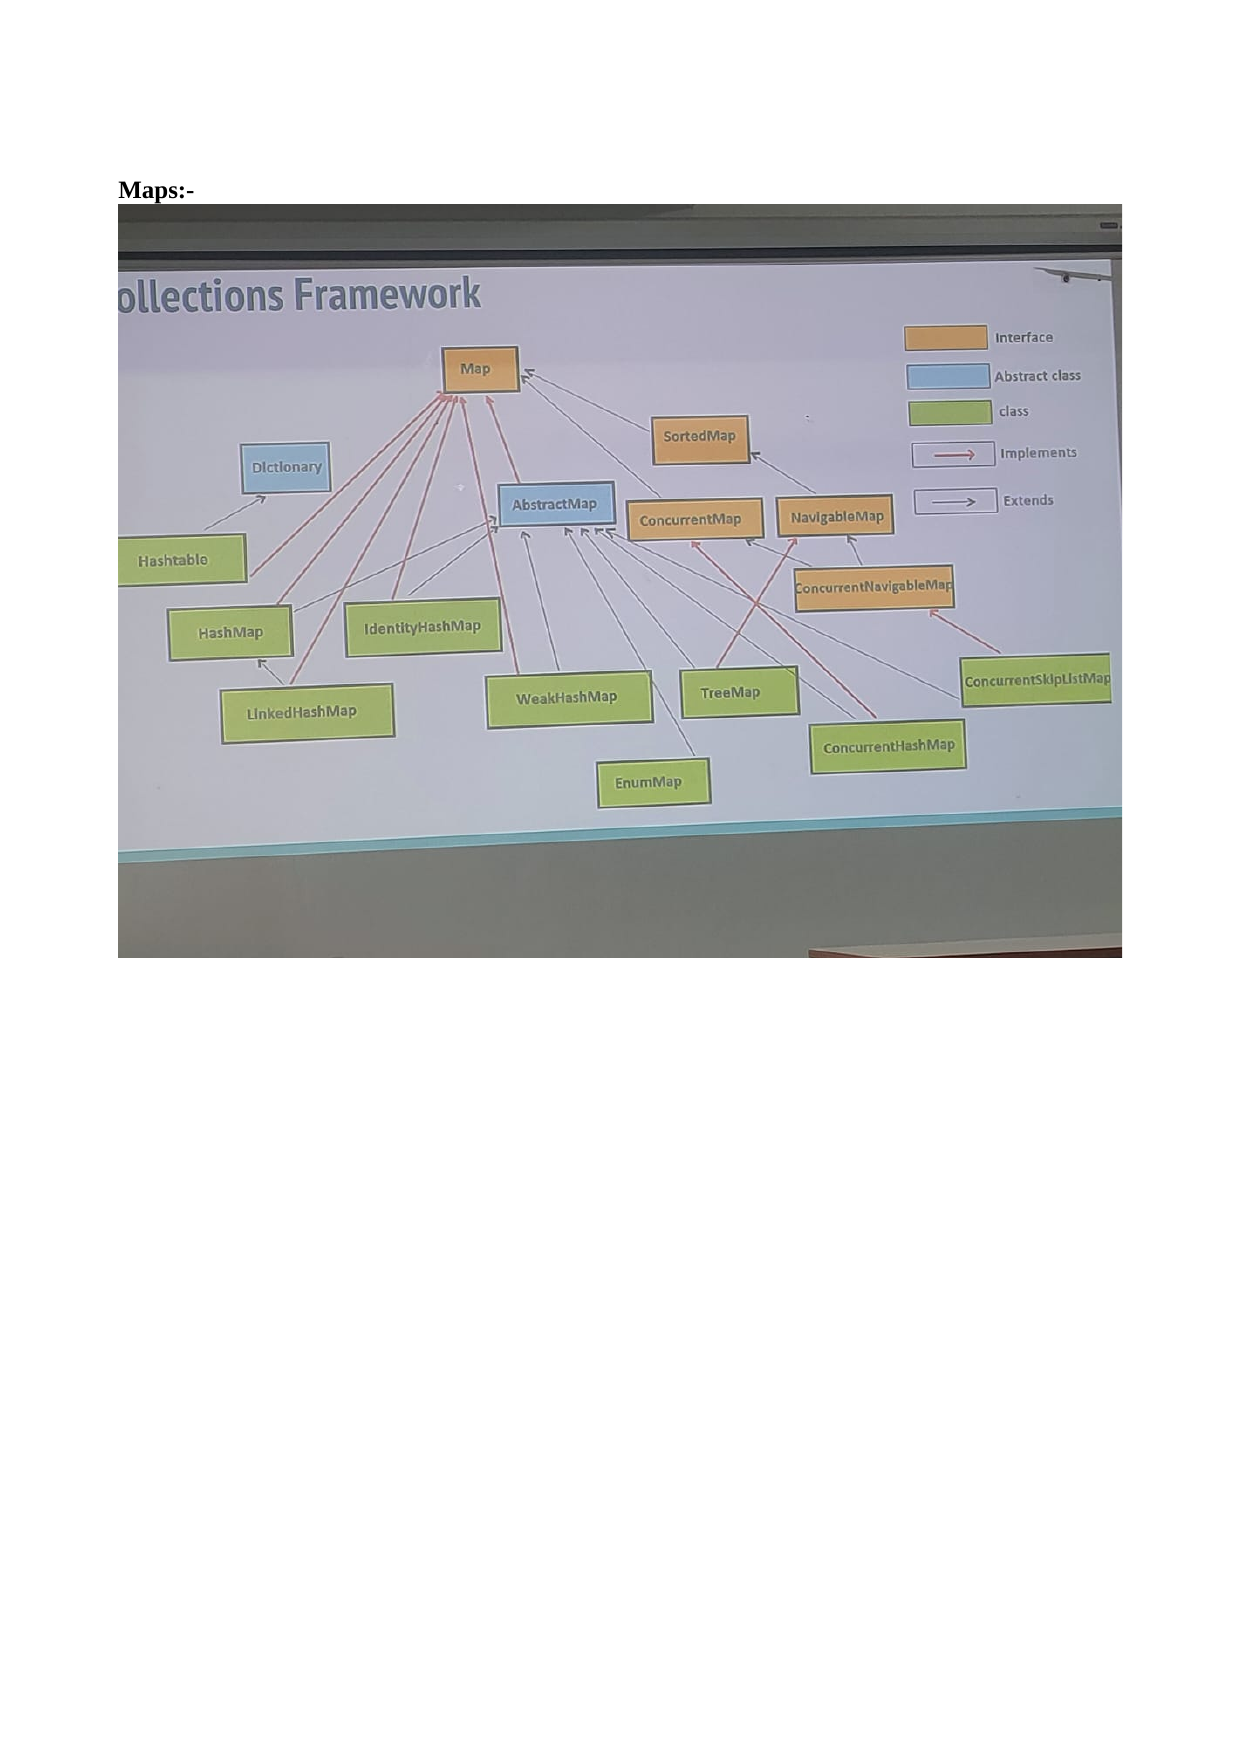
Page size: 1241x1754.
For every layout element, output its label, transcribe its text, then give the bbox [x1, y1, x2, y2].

text Maps:- [118, 147, 1122, 204]
picture [118, 204, 1123, 958]
